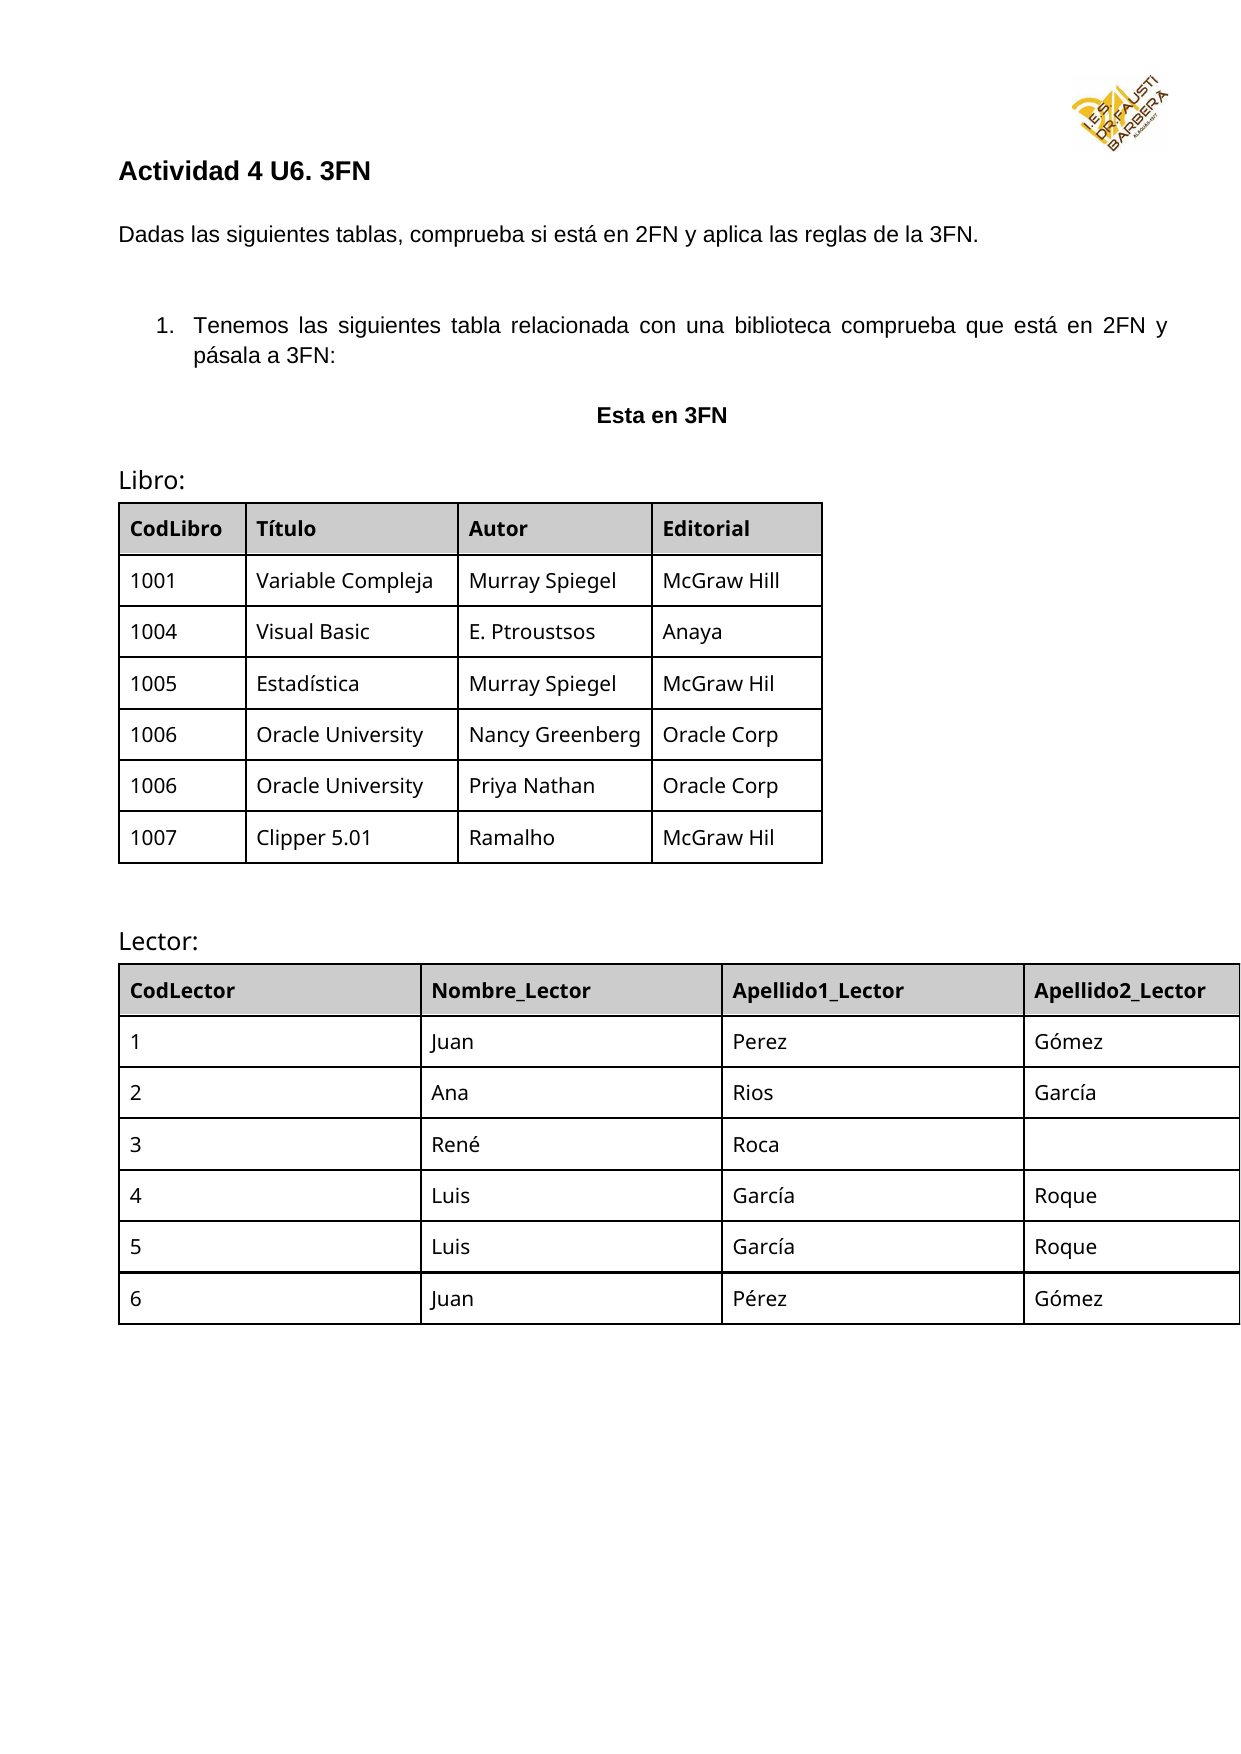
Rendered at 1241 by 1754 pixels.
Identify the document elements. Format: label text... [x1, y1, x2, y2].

table_cell Clipper 5.01 [247, 812, 457, 862]
table_cell 1005 [120, 658, 245, 707]
table_cell Oracle University [247, 761, 457, 810]
table_header Apellido2_Lector [1025, 965, 1239, 1014]
table_header CodLibro [120, 504, 245, 553]
table_cell Nancy Greenberg [459, 710, 651, 759]
text Lector: [118, 924, 1168, 958]
table_header CodLector [120, 965, 420, 1014]
table_cell René [422, 1119, 721, 1169]
text Libro: [118, 463, 1168, 497]
table_header Autor [459, 504, 651, 553]
table_cell Oracle Corp [653, 761, 821, 810]
table_cell 6 [120, 1274, 420, 1323]
table_header Nombre_Lector [422, 965, 721, 1014]
table_cell McGraw Hil [653, 812, 821, 862]
table_cell 1007 [120, 812, 245, 862]
table_cell 5 [120, 1222, 420, 1271]
table_cell Estadística [247, 658, 457, 707]
table_cell Murray Spiegel [459, 556, 651, 605]
list Tenemos las siguientes tabla relacionada con una biblioteca comprueba que está en 2FN y pásala a 3FN: [156, 312, 1168, 368]
table_cell 4 [120, 1171, 420, 1220]
picture [1071, 75, 1169, 152]
table_header Editorial [653, 504, 821, 553]
text Actividad 4 U6. 3FN [118, 155, 1168, 186]
table_cell 2 [120, 1068, 420, 1117]
table_cell Priya Nathan [459, 761, 651, 810]
table_header Apellido1_Lector [723, 965, 1023, 1014]
table_cell 1001 [120, 556, 245, 605]
table_cell Visual Basic [247, 607, 457, 656]
table_cell García [723, 1222, 1023, 1271]
table_header Título [247, 504, 457, 553]
table_cell García [723, 1171, 1023, 1220]
table_cell Murray Spiegel [459, 658, 651, 707]
text Dadas las siguientes tablas, comprueba si está en 2FN y aplica las reglas de la 3FN. [118, 221, 1168, 248]
table_cell Gómez [1025, 1274, 1239, 1323]
table_cell Variable Compleja [247, 556, 457, 605]
table_cell McGraw Hill [653, 556, 821, 605]
table_cell [1025, 1119, 1239, 1169]
table_cell Juan [422, 1017, 721, 1066]
table_cell Roque [1025, 1171, 1239, 1220]
table_cell Roca [723, 1119, 1023, 1169]
table_cell Ramalho [459, 812, 651, 862]
table_cell Perez [723, 1017, 1023, 1066]
table_cell Oracle Corp [653, 710, 821, 759]
table_cell Pérez [723, 1274, 1023, 1323]
table_cell García [1025, 1068, 1239, 1117]
text Esta en 3FN [156, 402, 1168, 429]
table_cell Oracle University [247, 710, 457, 759]
table_cell Juan [422, 1274, 721, 1323]
table_cell Ana [422, 1068, 721, 1117]
table_cell 3 [120, 1119, 420, 1169]
table_cell 1006 [120, 761, 245, 810]
table_cell E. Ptroustsos [459, 607, 651, 656]
table_cell Roque [1025, 1222, 1239, 1271]
table_cell Gómez [1025, 1017, 1239, 1066]
table_cell Luis [422, 1171, 721, 1220]
table_cell Anaya [653, 607, 821, 656]
table_cell McGraw Hil [653, 658, 821, 707]
table_cell Luis [422, 1222, 721, 1271]
table_cell 1004 [120, 607, 245, 656]
table_cell 1006 [120, 710, 245, 759]
table_cell Rios [723, 1068, 1023, 1117]
table_cell 1 [120, 1017, 420, 1066]
